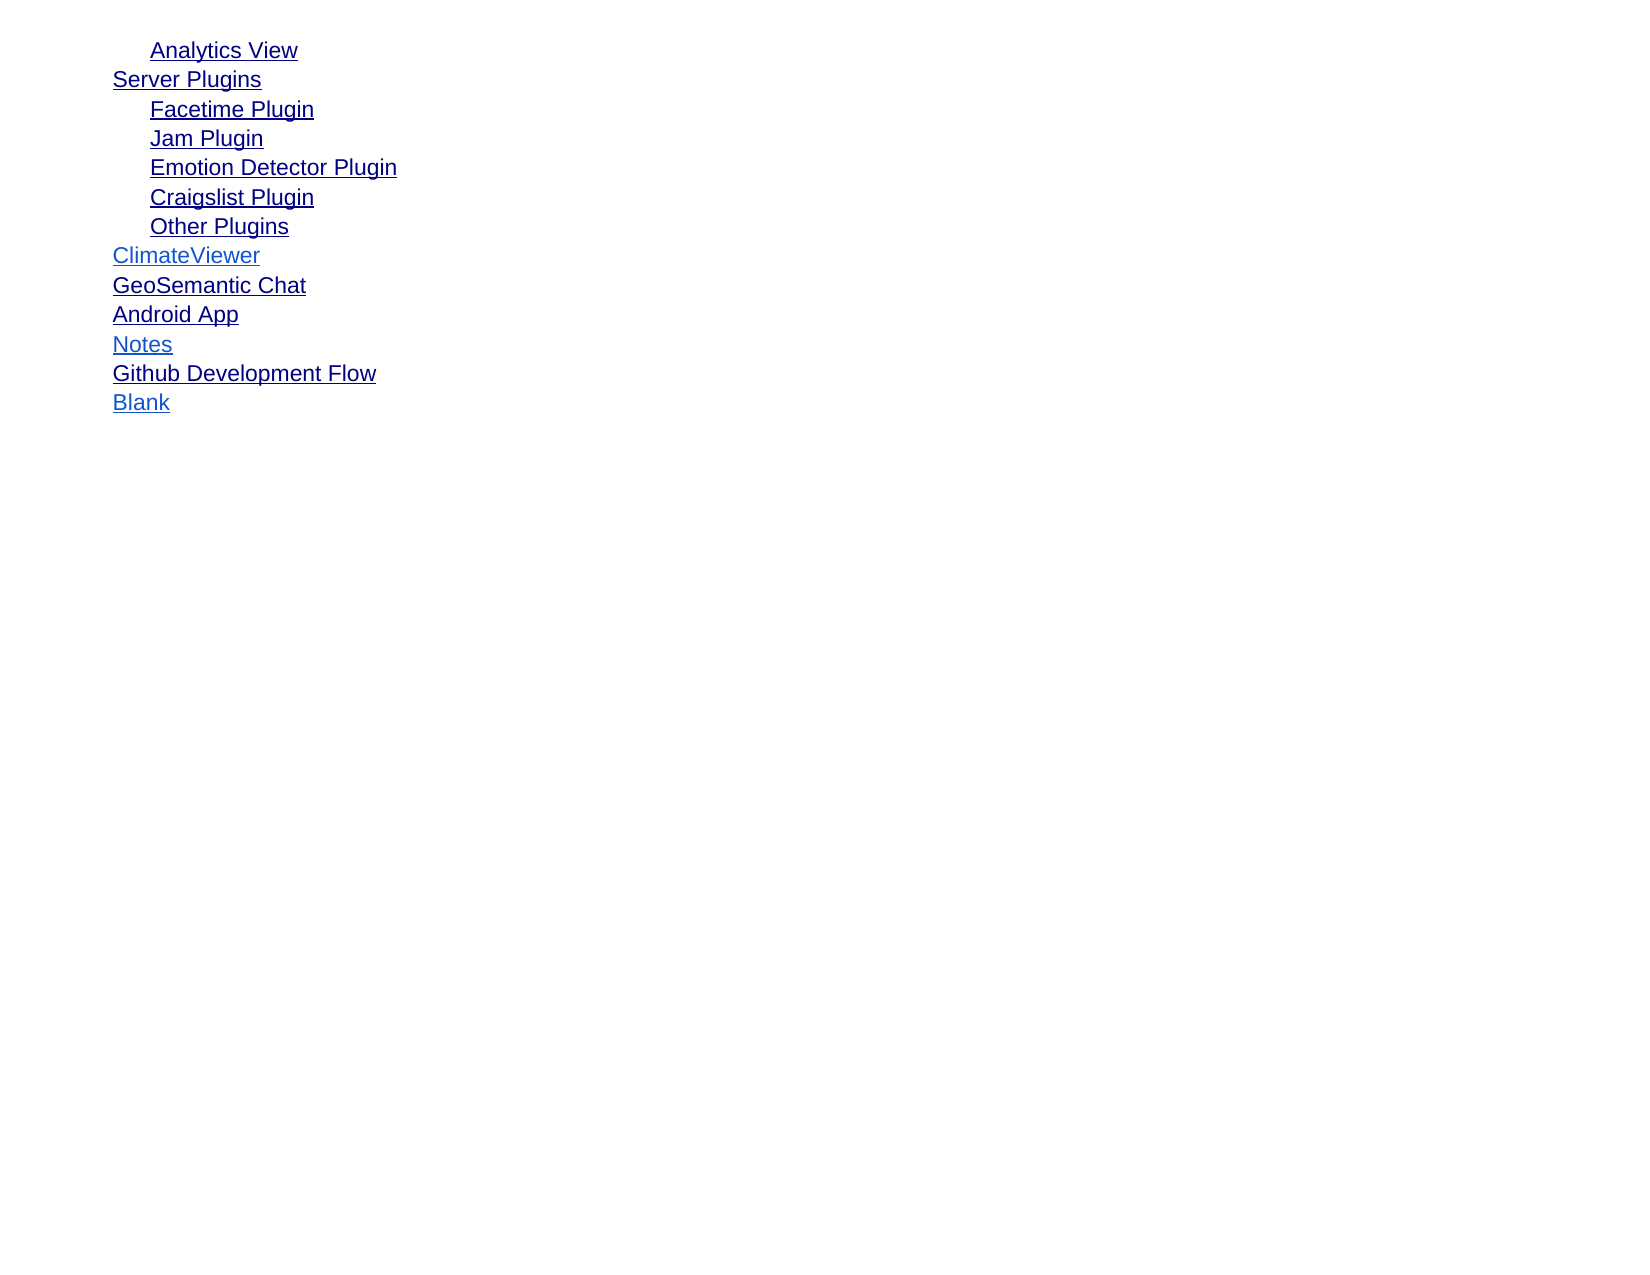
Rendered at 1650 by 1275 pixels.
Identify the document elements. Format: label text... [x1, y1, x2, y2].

text Other Plugins [150, 214, 1462, 239]
text Craigslist Plugin [150, 184, 1462, 210]
text Github Development Flow [112, 361, 1462, 386]
text GeoSemantic Chat [112, 272, 1462, 298]
text Analytics View [150, 37, 1462, 63]
text Notes [112, 331, 1462, 357]
text ClimateViewer [112, 243, 1462, 269]
text Facetime Plugin [150, 96, 1462, 122]
text Android App [112, 302, 1462, 327]
text Server Plugins [112, 67, 1462, 92]
text Blank [112, 390, 1462, 416]
text Emotion Detector Plugin [150, 155, 1462, 181]
text Jam Plugin [150, 126, 1462, 151]
